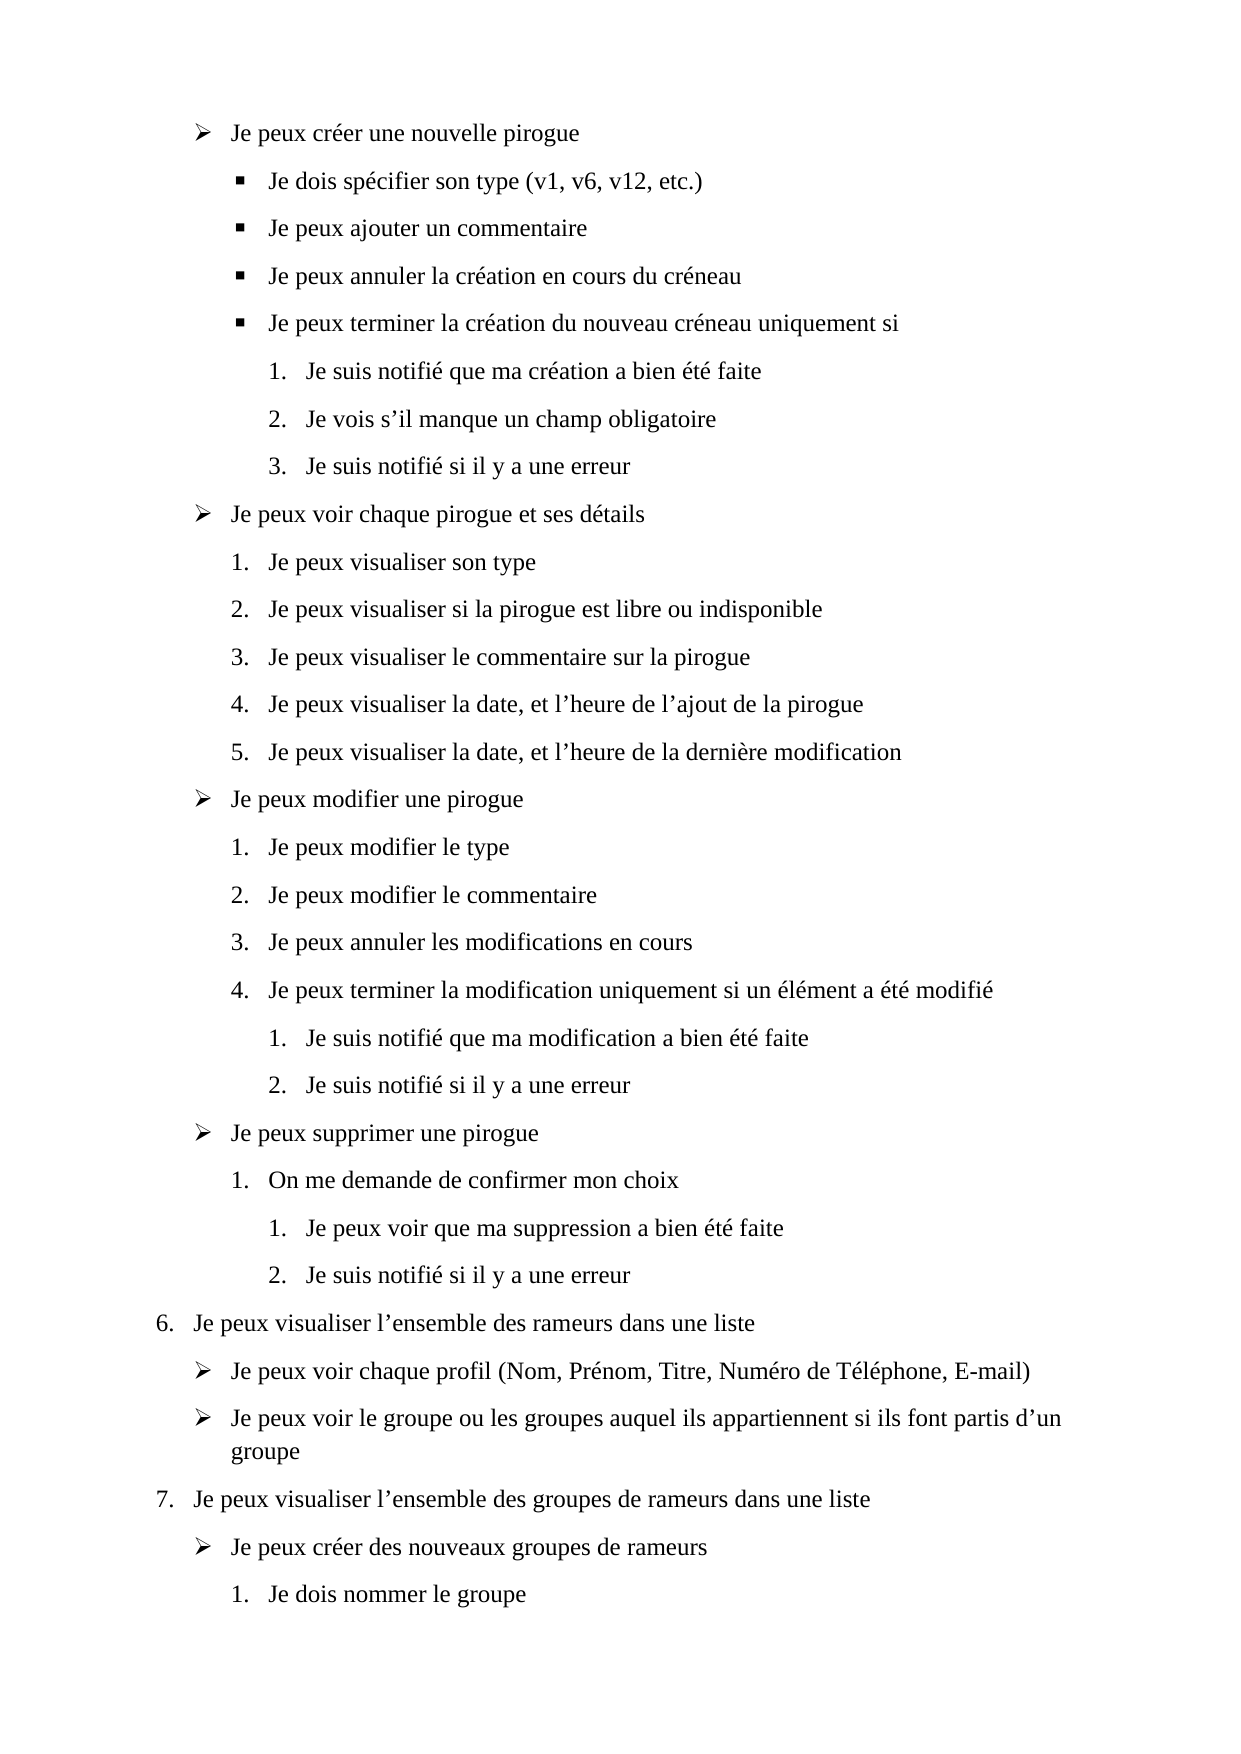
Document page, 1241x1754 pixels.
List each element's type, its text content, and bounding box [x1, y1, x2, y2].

list Je peux supprimer une pirogue [193, 1118, 1122, 1147]
list Je peux créer une nouvelle pirogue [193, 118, 1122, 147]
list Je peux visualiser si la pirogue est libre ou indisponible [231, 594, 1122, 623]
list Je peux annuler la création en cours du créneau [231, 261, 1122, 290]
list Je peux créer des nouveaux groupes de rameurs [193, 1532, 1122, 1560]
list Je peux ajouter un commentaire [231, 213, 1122, 242]
list Je suis notifié que ma modification a bien été faite [268, 1023, 1122, 1051]
list Je dois nommer le groupe [231, 1579, 1122, 1608]
list Je peux voir le groupe ou les groupes auquel ils appartiennent si ils font partis d’un groupe [193, 1403, 1122, 1465]
list Je peux modifier le commentaire [231, 880, 1122, 908]
list Je peux terminer la modification uniquement si un élément a été modifié [231, 975, 1122, 1004]
list Je peux visualiser l’ensemble des rameurs dans une liste [156, 1308, 1122, 1337]
list Je suis notifié si il y a une erreur [268, 1261, 1122, 1289]
list Je dois spécifier son type (v1, v6, v12, etc.) [231, 166, 1122, 194]
list Je suis notifié que ma création a bien été faite [268, 356, 1122, 385]
list Je peux voir chaque pirogue et ses détails [193, 499, 1122, 528]
list Je peux modifier le type [231, 832, 1122, 861]
list On me demande de confirmer mon choix [231, 1165, 1122, 1194]
list Je peux visualiser la date, et l’heure de la dernière modification [231, 737, 1122, 766]
list Je peux annuler les modifications en cours [231, 927, 1122, 956]
list Je peux visualiser la date, et l’heure de l’ajout de la pirogue [231, 689, 1122, 718]
list Je peux visualiser son type [231, 547, 1122, 575]
list Je peux modifier une pirogue [193, 784, 1122, 813]
list Je peux visualiser l’ensemble des groupes de rameurs dans une liste [156, 1484, 1122, 1513]
list Je suis notifié si il y a une erreur [268, 451, 1122, 480]
list Je suis notifié si il y a une erreur [268, 1070, 1122, 1099]
list Je peux voir chaque profil (Nom, Prénom, Titre, Numéro de Téléphone, E-mail) [193, 1356, 1122, 1384]
list Je peux terminer la création du nouveau créneau uniquement si [231, 308, 1122, 337]
list Je peux voir que ma suppression a bien été faite [268, 1213, 1122, 1242]
list Je vois s’il manque un champ obligatoire [268, 404, 1122, 432]
list Je peux visualiser le commentaire sur la pirogue [231, 642, 1122, 671]
